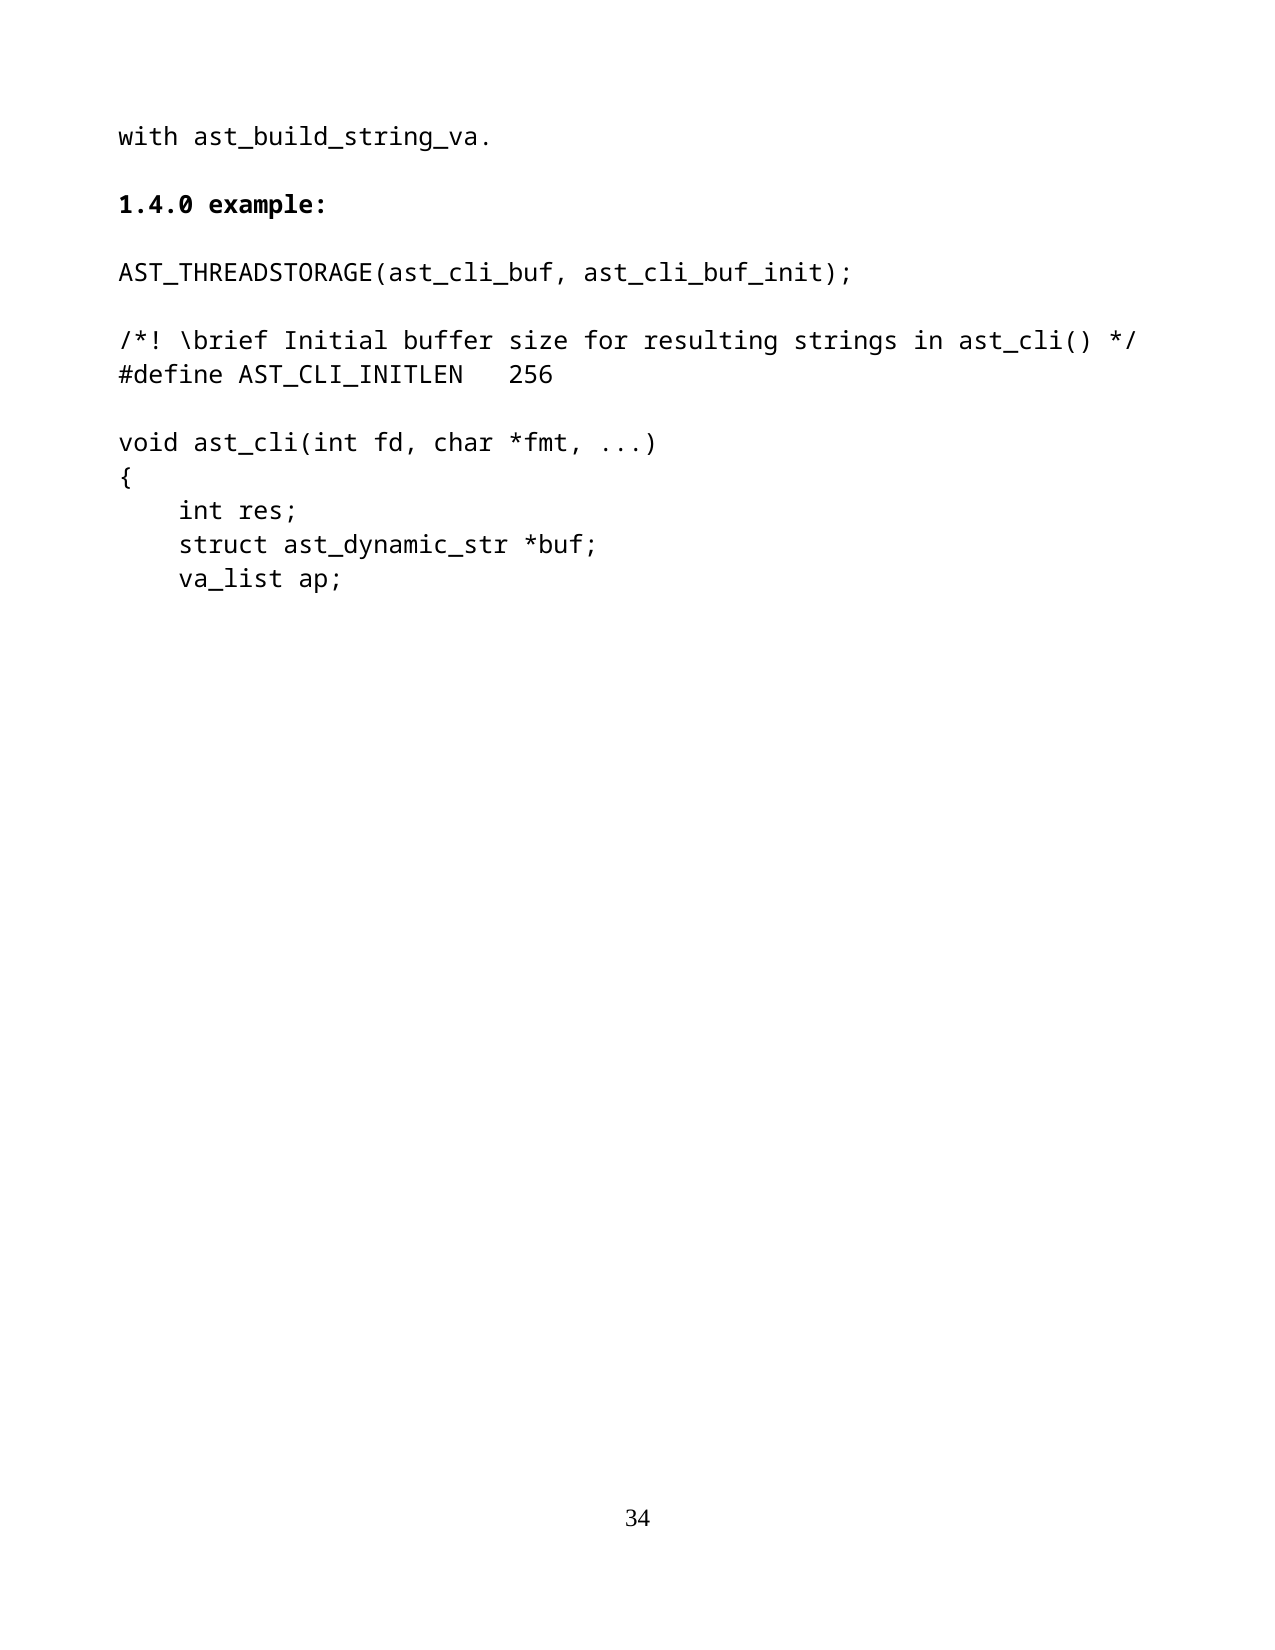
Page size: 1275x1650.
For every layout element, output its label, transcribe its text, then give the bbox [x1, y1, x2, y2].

text va_list ap; [118, 561, 1157, 595]
text AST_THREADSTORAGE(ast_cli_buf, ast_cli_buf_init); [118, 254, 1157, 288]
text /*! \brief Initial buffer size for resulting strings in ast_cli() */ [118, 322, 1157, 357]
text struct ast_dynamic_str *buf; [118, 527, 1157, 561]
text void ast_cli(int fd, char *fmt, ...) [118, 425, 1157, 459]
text 1.4.0 example: [118, 186, 1157, 220]
text #define AST_CLI_INITLEN 256 [118, 357, 1157, 391]
text with ast_build_string_va. [118, 118, 1157, 152]
text int res; [118, 493, 1157, 527]
text { [118, 459, 1157, 493]
